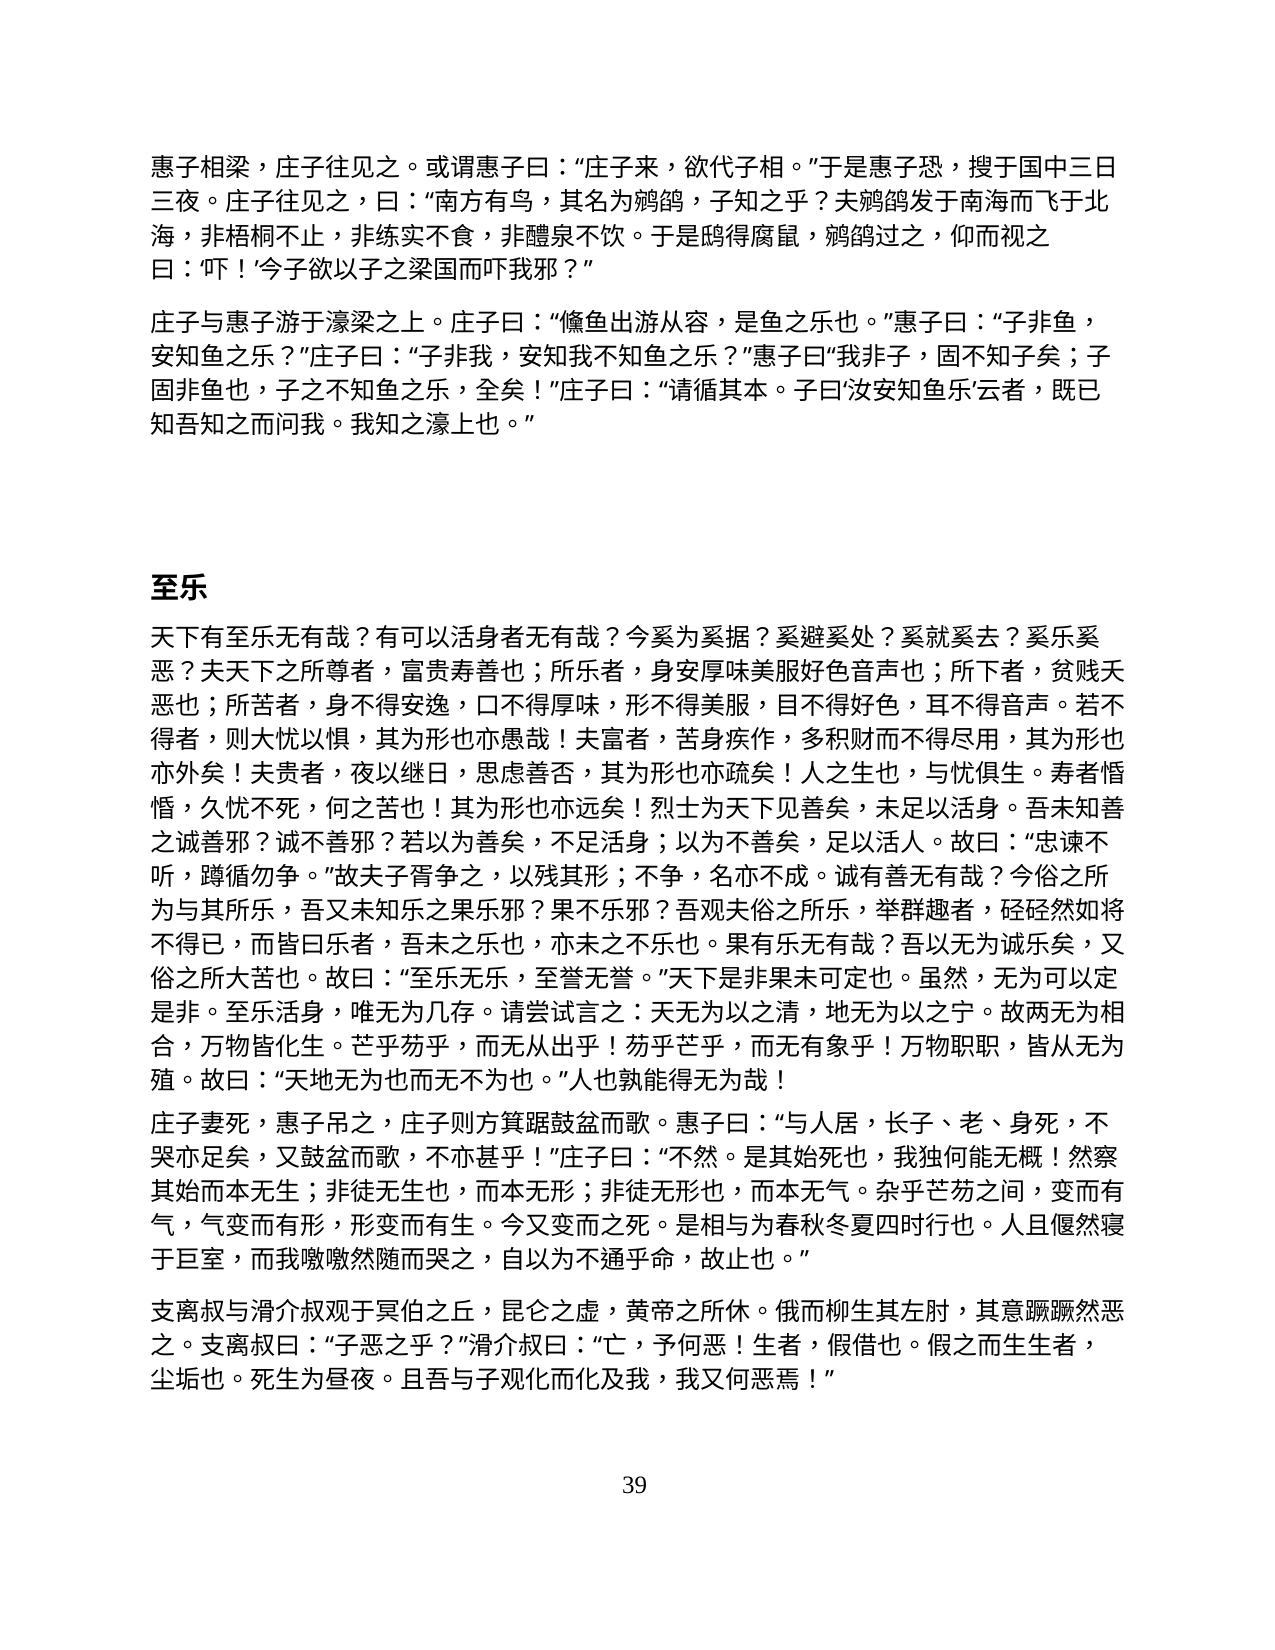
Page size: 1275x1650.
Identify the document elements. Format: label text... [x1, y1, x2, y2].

text 惠子相梁，庄子往见之。或谓惠子曰：“庄子来，欲代子相。”于是惠子恐，搜于国中三日三夜。庄子往见之，曰：“南方有鸟，其名为鹓鹐，子知之乎？夫鹓鹐发于南海而飞于北海，非梧桐不止，非练实不食，非醴泉不饮。于是鸱得腐鼠，鹓鹐过之，仰而视之曰：‘吓！’今子欲以子之梁国而吓我邪？” [150, 150, 1125, 286]
text 天下有至乐无有哉？有可以活身者无有哉？今奚为奚据？奚避奚处？奚就奚去？奚乐奚恶？夫天下之所尊者，富贵寿善也；所乐者，身安厚味美服好色音声也；所下者，贫贱夭恶也；所苦者，身不得安逸，口不得厚味，形不得美服，目不得好色，耳不得音声。若不得者，则大忧以惧，其为形也亦愚哉！夫富者，苦身疾作，多积财而不得尽用，其为形也亦外矣！夫贵者，夜以继日，思虑善否，其为形也亦疏矣！人之生也，与忧俱生。寿者惛惛，久忧不死，何之苦也！其为形也亦远矣！烈士为天下见善矣，未足以活身。吾未知善之诚善邪？诚不善邪？若以为善矣，不足活身；以为不善矣，足以活人。故曰：“忠谏不听，蹲循勿争。”故夫子胥争之，以残其形；不争，名亦不成。诚有善无有哉？今俗之所为与其所乐，吾又未知乐之果乐邪？果不乐邪？吾观夫俗之所乐，举群趣者，硁硁然如将不得已，而皆曰乐者，吾未之乐也，亦未之不乐也。果有乐无有哉？吾以无为诚乐矣，又俗之所大苦也。故曰：“至乐无乐，至誉无誉。”天下是非果未可定也。虽然，无为可以定是非。至乐活身，唯无为几存。请尝试言之：天无为以之清，地无为以之宁。故两无为相合，万物皆化生。芒乎芴乎，而无从出乎！芴乎芒乎，而无有象乎！万物职职，皆从无为殖。故曰：“天地无为也而无不为也。”人也孰能得无为哉！ [150, 620, 1125, 1097]
text 支离叔与滑介叔观于冥伯之丘，昆仑之虚，黄帝之所休。俄而柳生其左肘，其意蹶蹶然恶之。支离叔曰：“子恶之乎？”滑介叔曰：“亡，予何恶！生者，假借也。假之而生生者，尘垢也。死生为昼夜。且吾与子观化而化及我，我又何恶焉！” [150, 1294, 1125, 1396]
text 庄子与惠子游于濠梁之上。庄子曰：“儵鱼出游从容，是鱼之乐也。”惠子曰∶“子非鱼，安知鱼之乐？”庄子曰：“子非我，安知我不知鱼之乐？”惠子曰“我非子，固不知子矣；子固非鱼也，子之不知鱼之乐，全矣！”庄子曰：“请循其本。子曰‘汝安知鱼乐’云者，既已知吾知之而问我。我知之濠上也。” [150, 304, 1125, 440]
subtitle 至乐 [150, 568, 1125, 607]
text 庄子妻死，惠子吊之，庄子则方箕踞鼓盆而歌。惠子曰：“与人居，长子、老、身死，不哭亦足矣，又鼓盆而歌，不亦甚乎！”庄子曰：“不然。是其始死也，我独何能无概！然察其始而本无生；非徒无生也，而本无形；非徒无形也，而本无气。杂乎芒芴之间，变而有气，气变而有形，形变而有生。今又变而之死。是相与为春秋冬夏四时行也。人且偃然寝于巨室，而我噭噭然随而哭之，自以为不通乎命，故止也。” [150, 1106, 1125, 1276]
